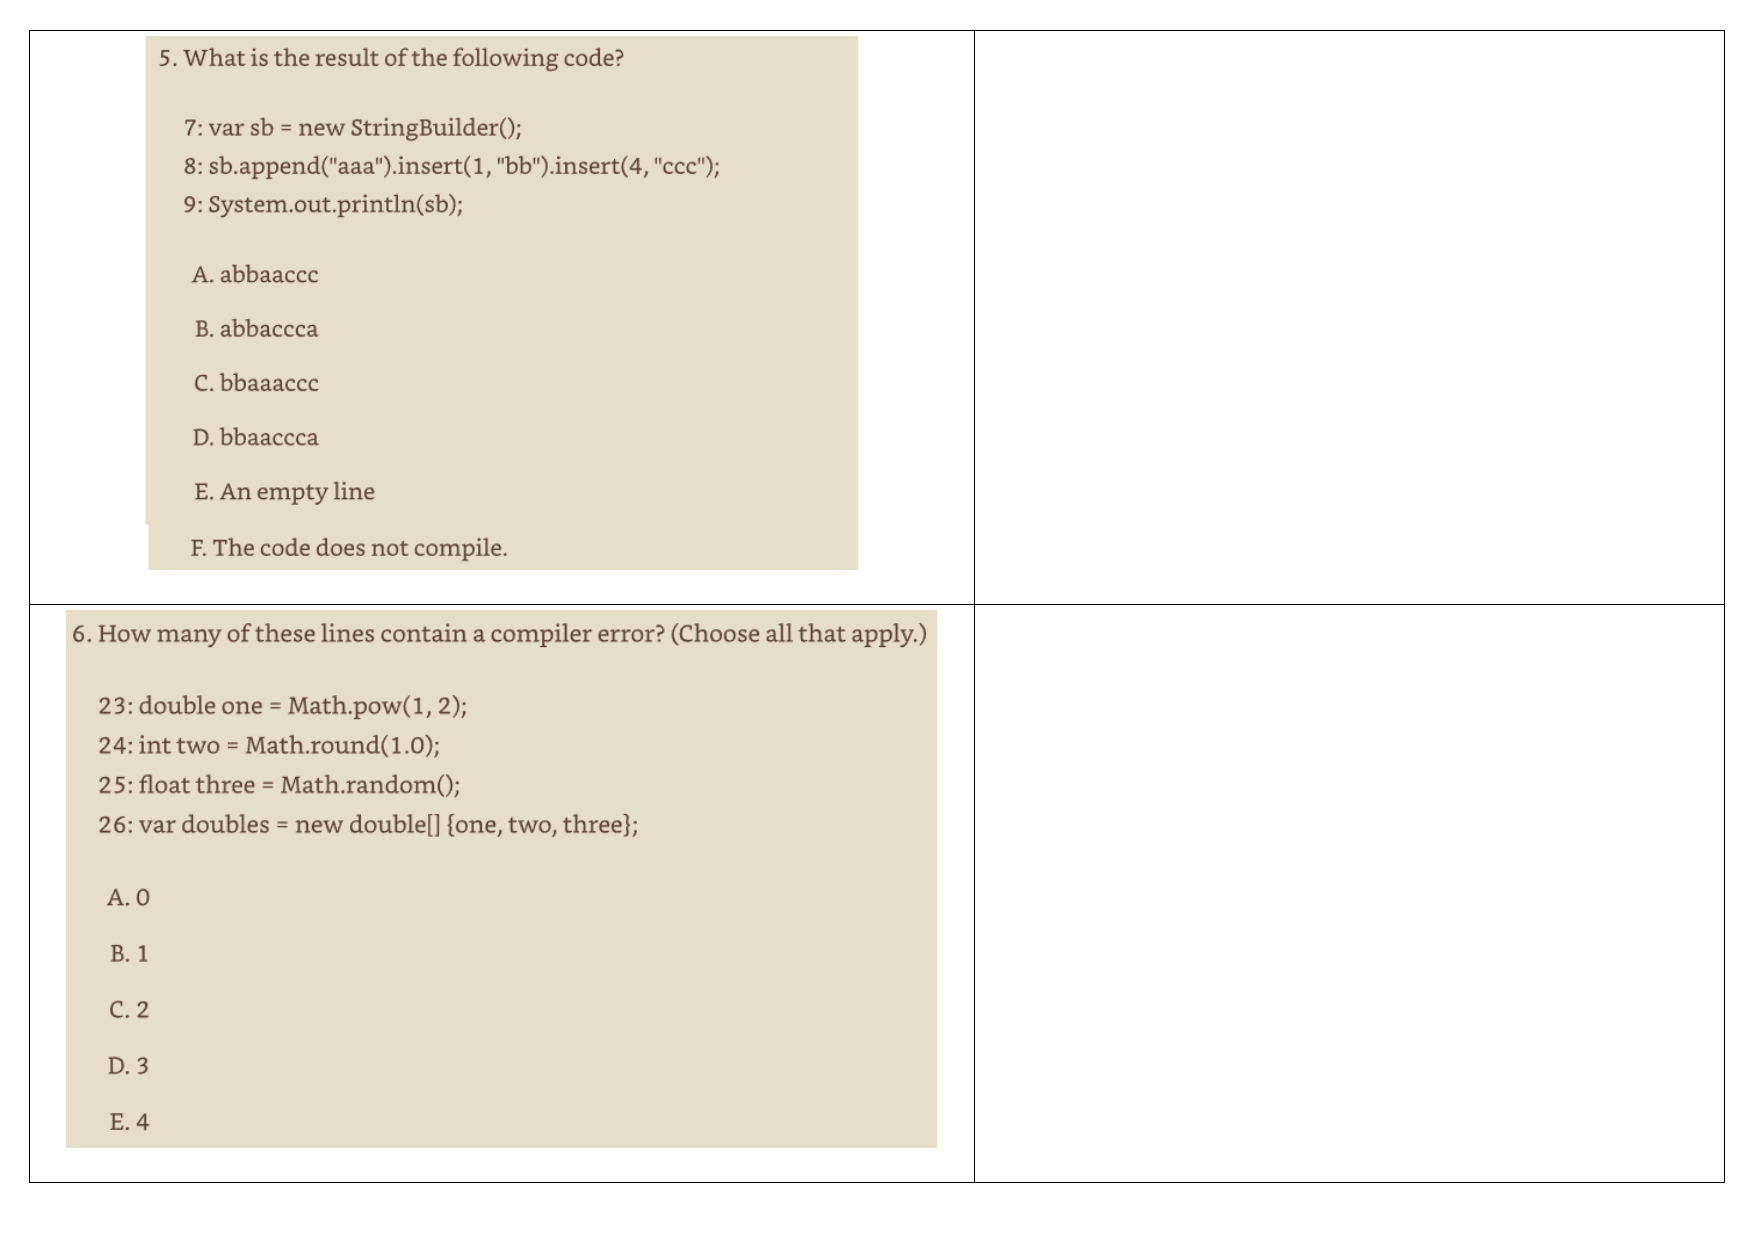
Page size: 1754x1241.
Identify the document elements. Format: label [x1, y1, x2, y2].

table_cell [975, 31, 1724, 604]
table_cell [30, 31, 974, 604]
picture [66, 610, 938, 1148]
table_cell [975, 605, 1724, 1182]
table_cell [30, 605, 974, 1182]
picture [145, 36, 858, 570]
